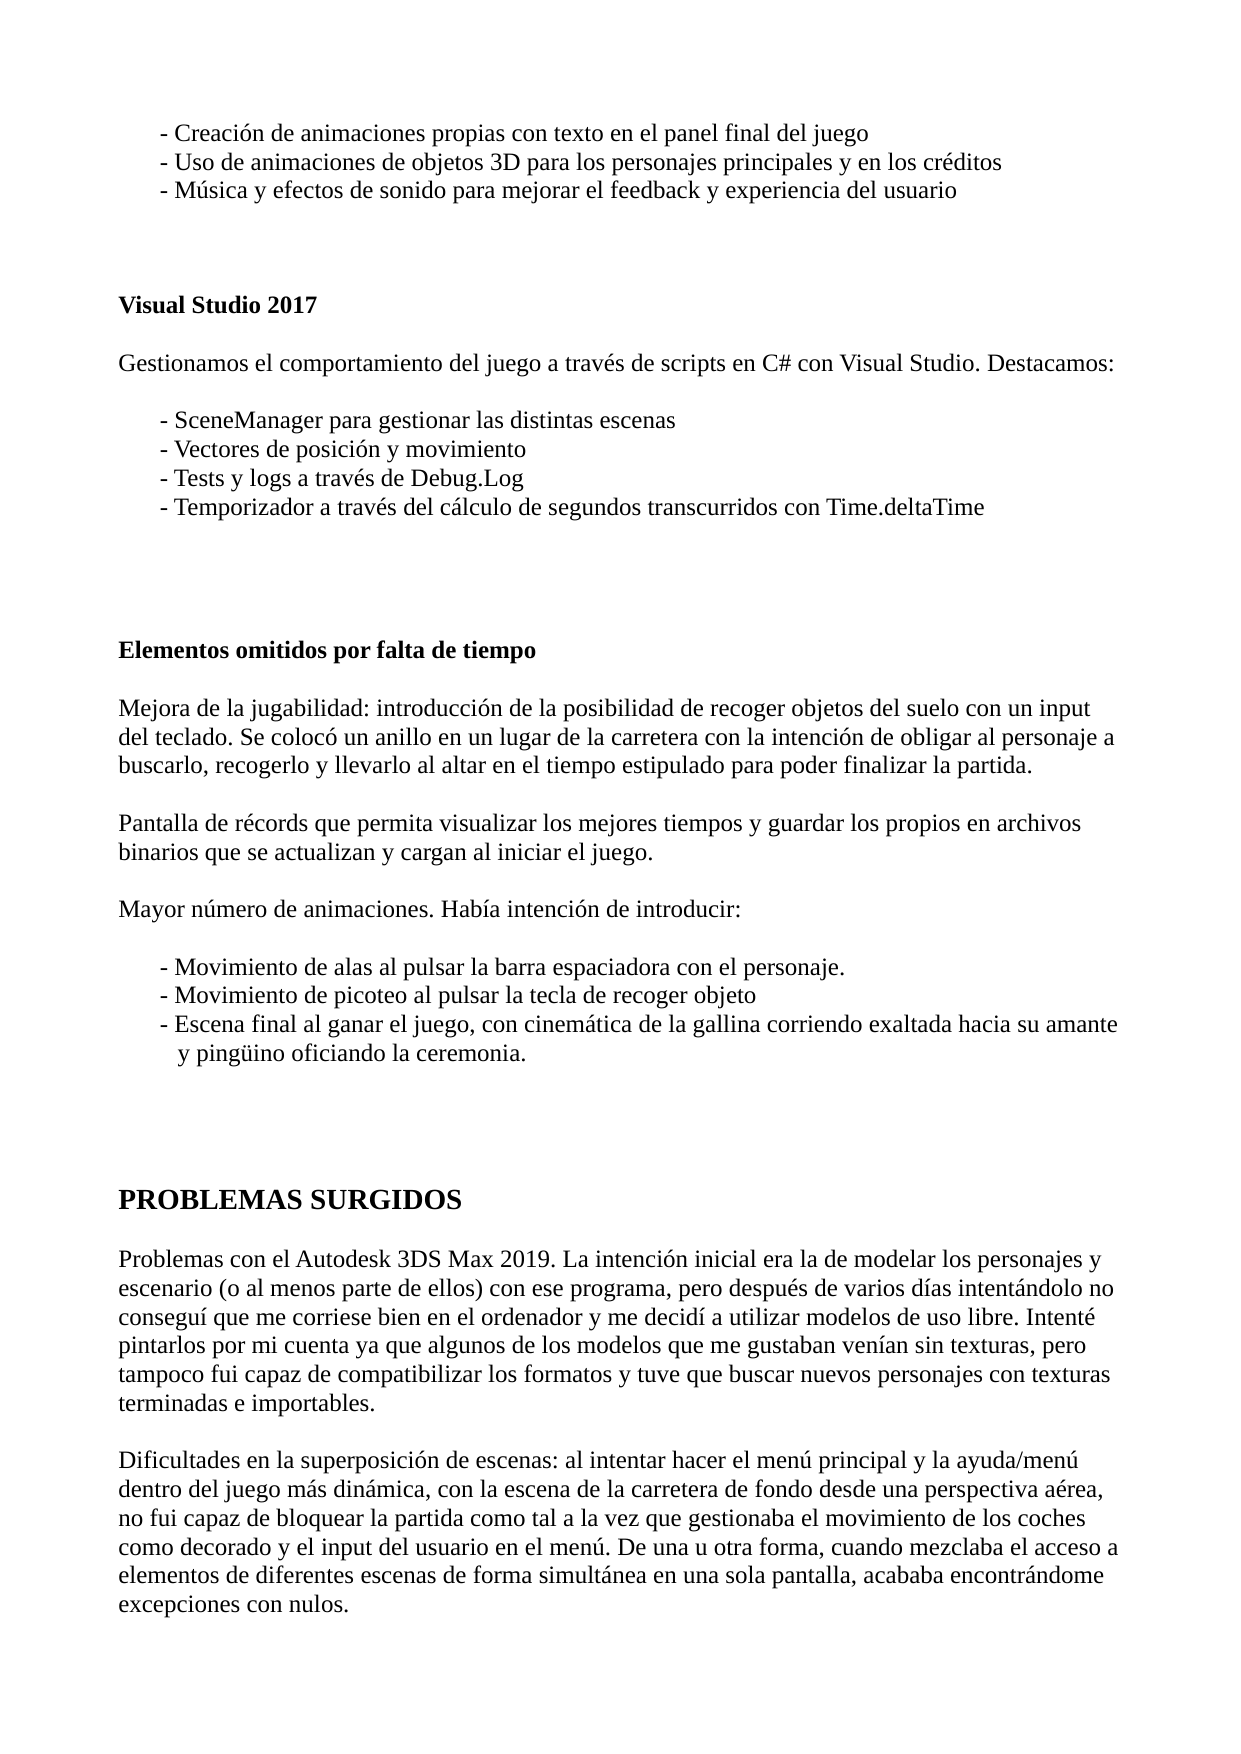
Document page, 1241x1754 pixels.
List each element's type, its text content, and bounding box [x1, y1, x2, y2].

text - Temporizador a través del cálculo de segundos transcurridos con Time.deltaTime [159, 492, 1122, 521]
text - Movimiento de alas al pulsar la barra espaciadora con el personaje. [159, 952, 1122, 981]
text Gestionamos el comportamiento del juego a través de scripts en C# con Visual Studio. Destacamos: [118, 348, 1122, 377]
text - SceneManager para gestionar las distintas escenas [159, 406, 1122, 434]
text Visual Studio 2017 [118, 291, 1122, 319]
text Elementos omitidos por falta de tiempo [118, 636, 1122, 664]
text Mejora de la jugabilidad: introducción de la posibilidad de recoger objetos del suelo con un input del teclado. Se colocó un anillo en un lugar de la carretera con la intención de obligar al personaje a buscarlo, recogerlo y llevarlo al altar en el tiempo estipulado para poder finalizar la partida. [118, 693, 1122, 779]
text Mayor número de animaciones. Había intención de introducir: [118, 894, 1122, 923]
text Dificultades en la superposición de escenas: al intentar hacer el menú principal y la ayuda/menú dentro del juego más dinámica, con la escena de la carretera de fondo desde una perspectiva aérea, no fui capaz de bloquear la partida como tal a la vez que gestionaba el movimiento de los coches como decorado y el input del usuario en el menú. De una u otra forma, cuando mezclaba el acceso a elementos de diferentes escenas de forma simultánea en una sola pantalla, acababa encontrándome excepciones con nulos. [118, 1445, 1122, 1618]
text PROBLEMAS SURGIDOS [118, 1182, 1122, 1215]
text - Tests y logs a través de Debug.Log [159, 463, 1122, 492]
text - Movimiento de picoteo al pulsar la tecla de recoger objeto [159, 981, 1122, 1009]
text - Vectores de posición y movimiento [159, 434, 1122, 463]
text - Uso de animaciones de objetos 3D para los personajes principales y en los créditos [159, 147, 1122, 176]
text - Escena final al ganar el juego, con cinemática de la gallina corriendo exaltada hacia su amante y pingüino oficiando la ceremonia. [159, 1009, 1122, 1067]
text - Música y efectos de sonido para mejorar el feedback y experiencia del usuario [159, 176, 1122, 204]
text Problemas con el Autodesk 3DS Max 2019. La intención inicial era la de modelar los personajes y escenario (o al menos parte de ellos) con ese programa, pero después de varios días intentándolo no conseguí que me corriese bien en el ordenador y me decidí a utilizar modelos de uso libre. Intenté pintarlos por mi cuenta ya que algunos de los modelos que me gustaban venían sin texturas, pero tampoco fui capaz de compatibilizar los formatos y tuve que buscar nuevos personajes con texturas terminadas e importables. [118, 1244, 1122, 1417]
text - Creación de animaciones propias con texto en el panel final del juego [159, 118, 1122, 147]
text Pantalla de récords que permita visualizar los mejores tiempos y guardar los propios en archivos binarios que se actualizan y cargan al iniciar el juego. [118, 808, 1122, 866]
